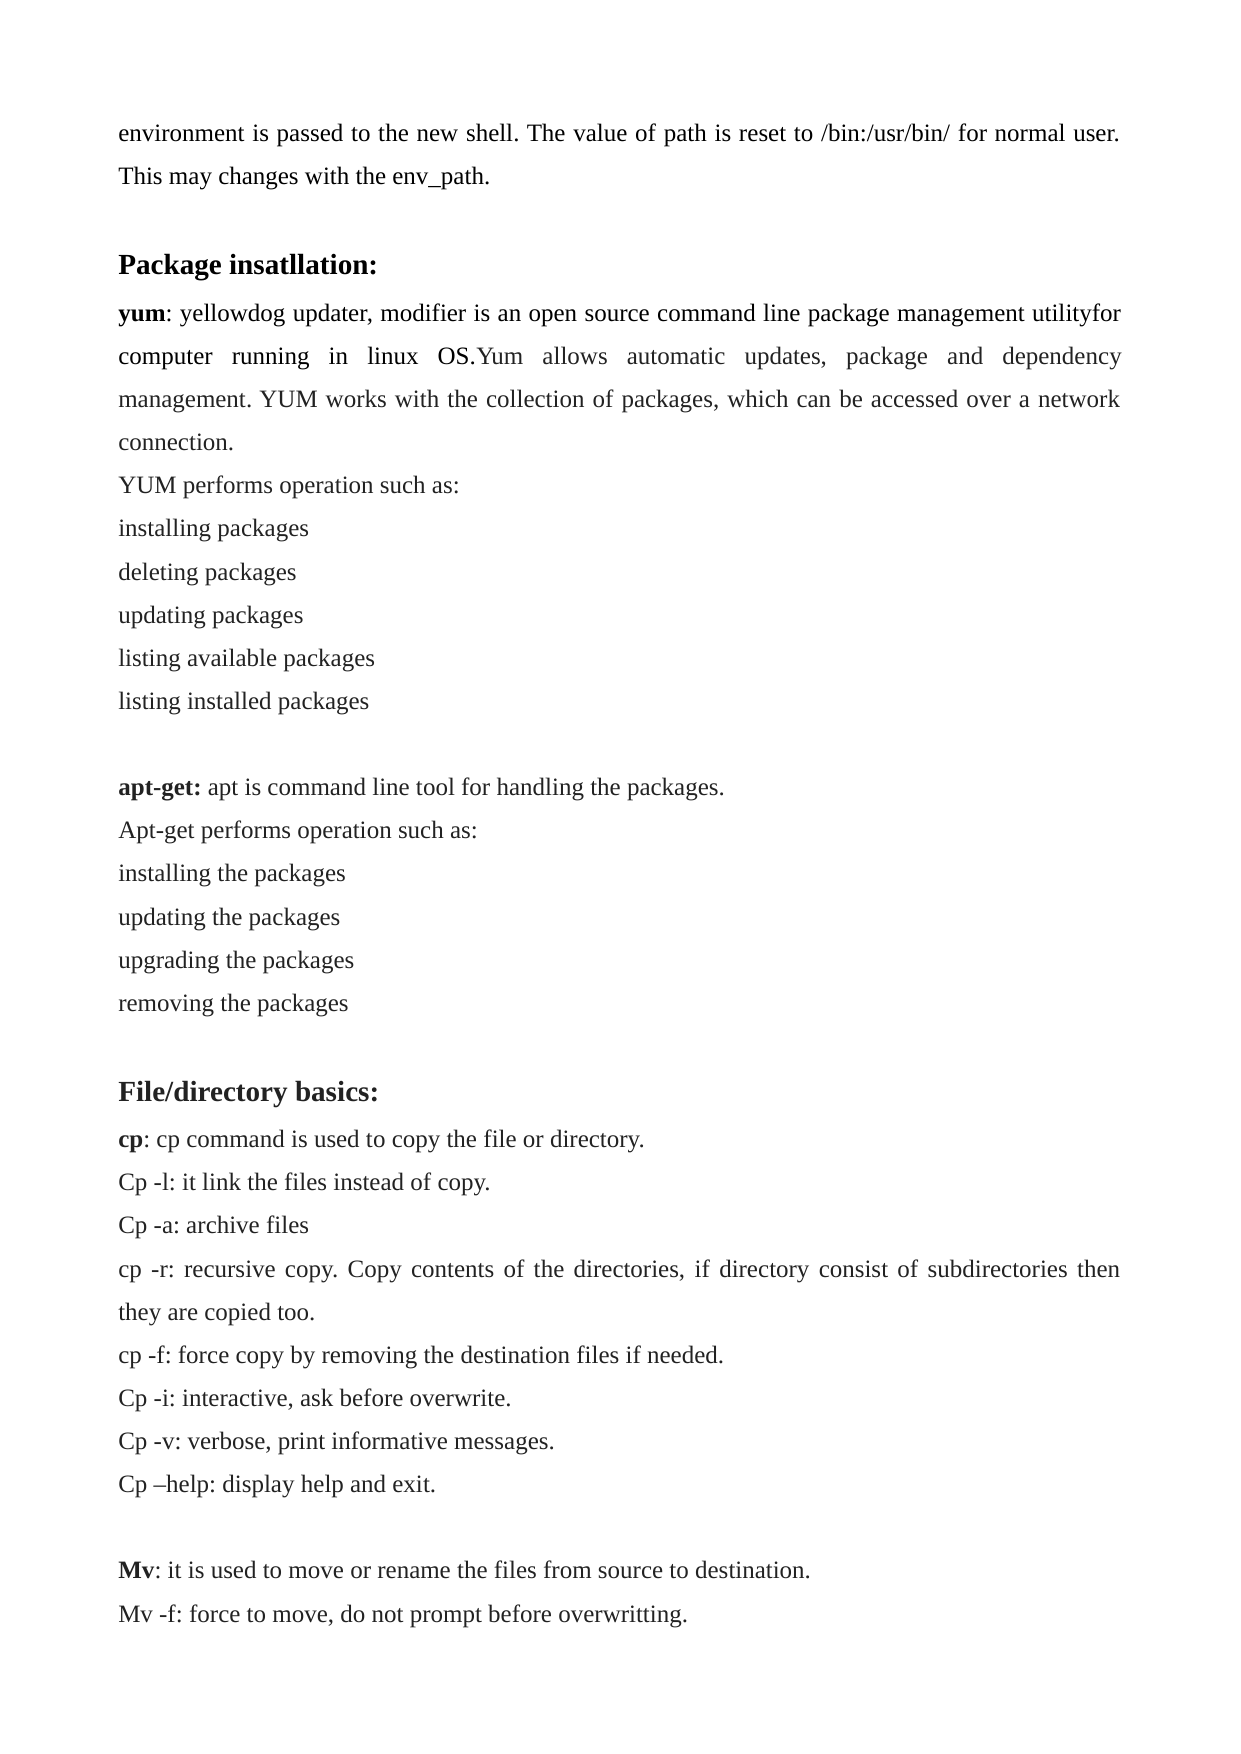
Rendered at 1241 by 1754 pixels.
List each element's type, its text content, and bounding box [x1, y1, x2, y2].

text Apt-get performs operation such as: [118, 815, 1122, 844]
text installing the packages [118, 858, 1122, 887]
list listing available packages [118, 643, 1122, 672]
list deleting packages [118, 557, 1122, 585]
text Cp -v: verbose, print informative messages. [118, 1426, 1122, 1455]
text updating the packages [118, 902, 1122, 930]
text Cp -a: archive files [118, 1211, 1122, 1239]
text Cp -i: interactive, ask before overwrite. [118, 1383, 1122, 1412]
text removing the packages [118, 988, 1122, 1017]
text upgrading the packages [118, 945, 1122, 973]
list listing installed packages [118, 686, 1122, 715]
text Mv -f: force to move, do not prompt before overwritting. [118, 1599, 1122, 1627]
text apt-get: apt is command line tool for handling the packages. [118, 772, 1122, 801]
text cp -f: force copy by removing the destination files if needed. [118, 1340, 1122, 1369]
text yum: yellowdog updater, modifier is an open source command line package management utilityfor computer running in linux OS.Yum allows automatic updates, package and dependency management. YUM works with the collection of packages, which can be accessed over a network connection. [118, 298, 1122, 456]
text File/directory basics: [118, 1074, 1122, 1108]
text Cp -l: it link the files instead of copy. [118, 1167, 1122, 1196]
text Cp –help: display help and exit. [118, 1469, 1122, 1498]
list installing packages [118, 513, 1122, 542]
text YUM performs operation such as: [118, 470, 1122, 499]
text cp -r: recursive copy. Copy contents of the directories, if directory consist of subdirectories then they are copied too. [118, 1254, 1122, 1326]
text cp: cp command is used to copy the file or directory. [118, 1124, 1122, 1153]
text environment is passed to the new shell. The value of path is reset to /bin:/usr/bin/ for normal user. This may changes with the env_path. [118, 118, 1122, 190]
text Mv: it is used to move or rename the files from source to destination. [118, 1556, 1122, 1584]
text Package insatllation: [118, 247, 1122, 281]
list updating packages [118, 600, 1122, 628]
